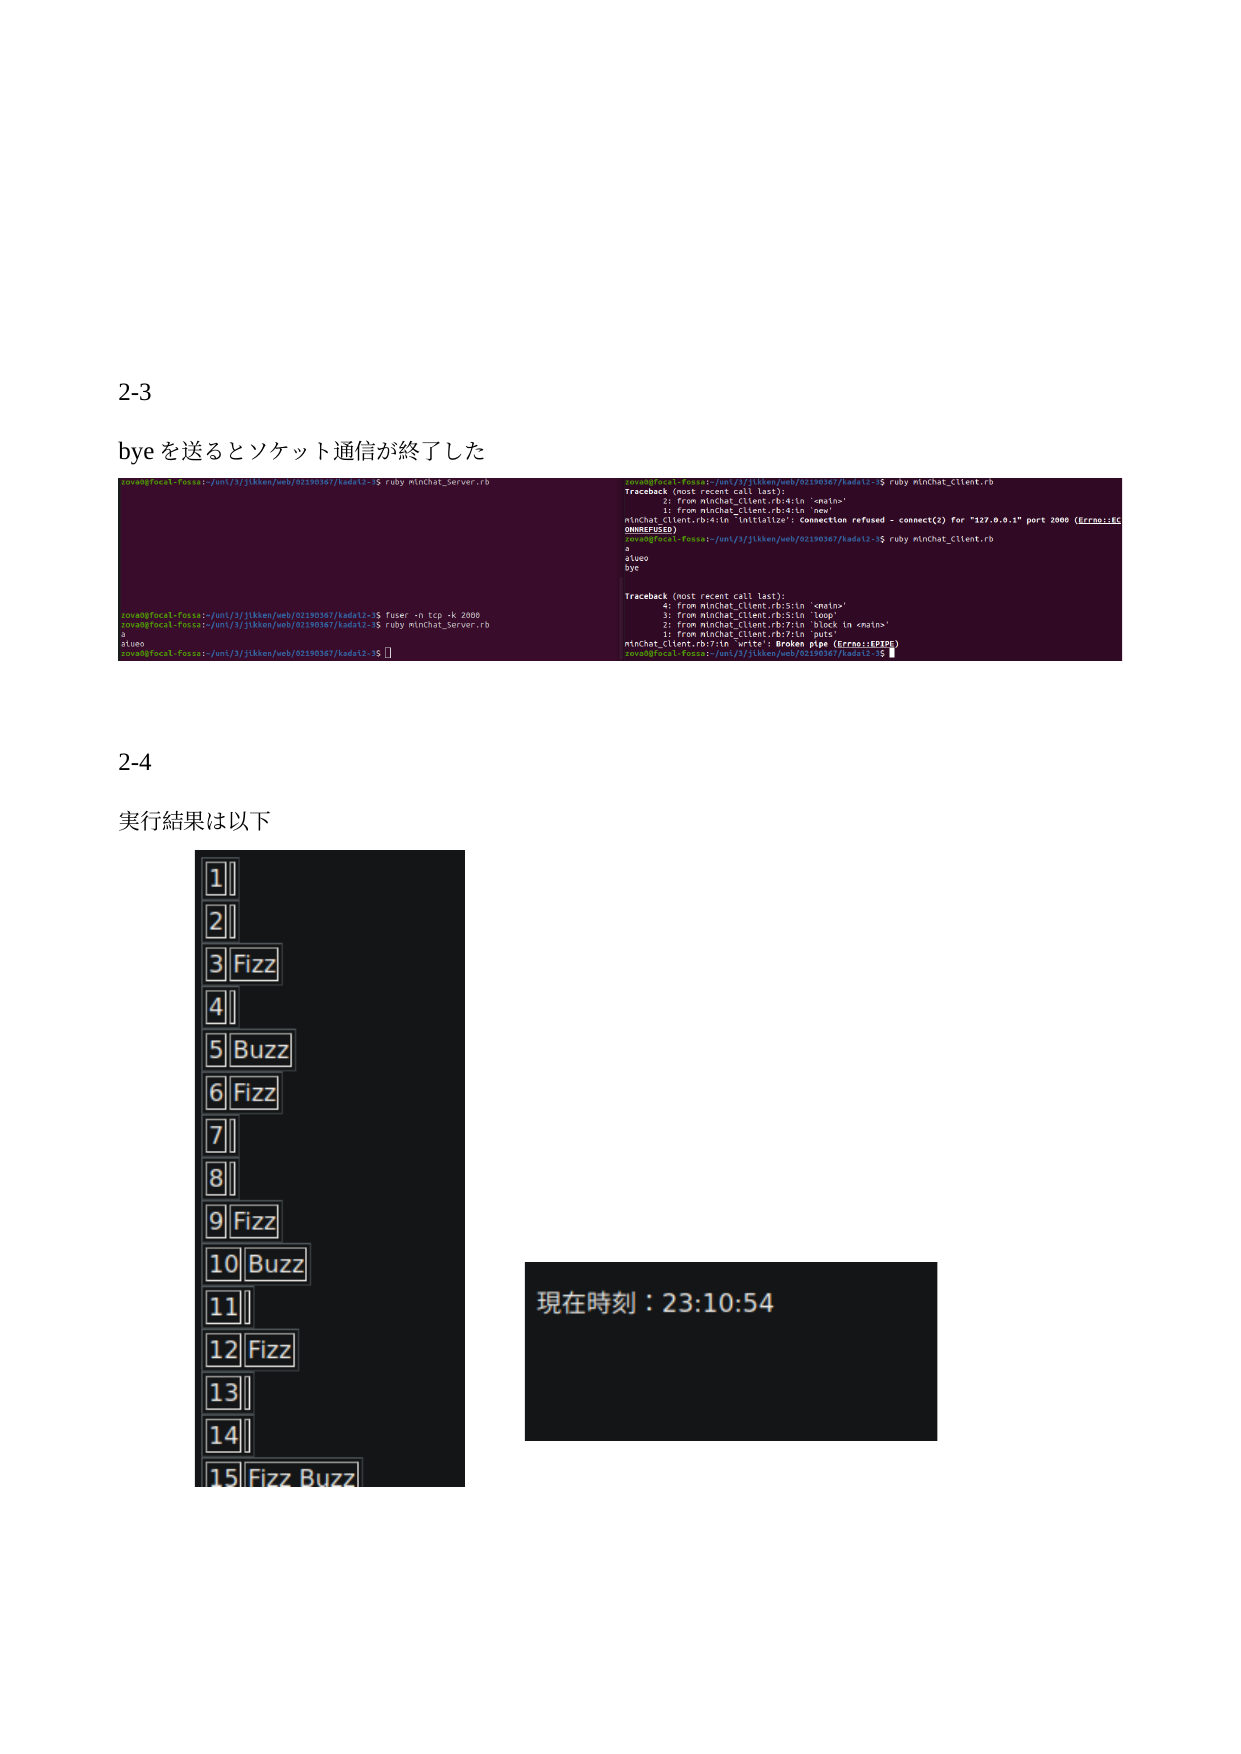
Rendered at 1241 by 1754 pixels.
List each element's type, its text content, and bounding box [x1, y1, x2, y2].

picture [524, 1262, 938, 1441]
text 実行結果は以下 [118, 804, 1122, 836]
picture [118, 478, 1123, 661]
text 2-3 [118, 377, 1122, 406]
picture [194, 850, 465, 1487]
text 2-4 [118, 747, 1122, 775]
text byeを送るとソケット通信が終了した [118, 434, 1122, 466]
